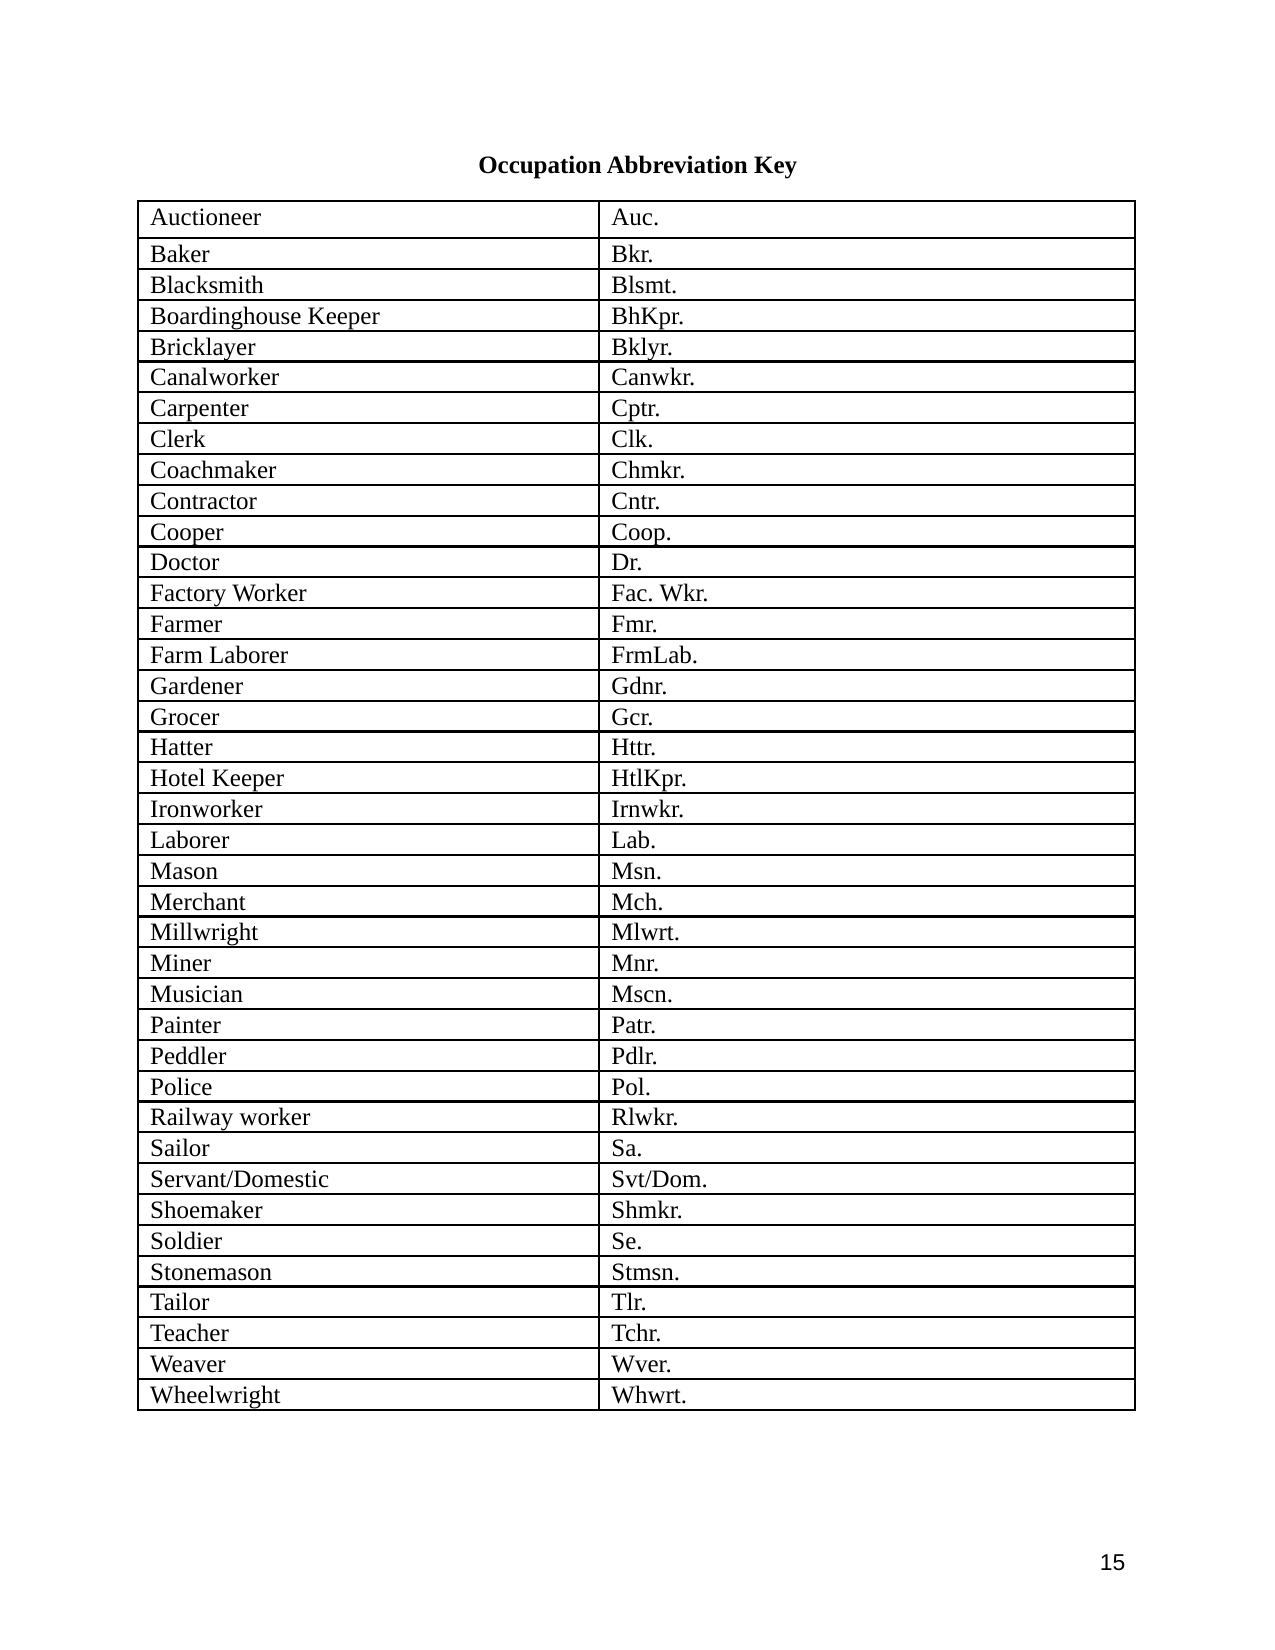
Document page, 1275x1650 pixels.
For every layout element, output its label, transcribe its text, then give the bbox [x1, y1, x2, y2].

table_cell Hotel Keeper [139, 763, 598, 792]
table_cell Merchant [139, 887, 598, 915]
table_cell Clk. [600, 424, 1134, 453]
table_cell Teacher [139, 1318, 598, 1347]
table_cell BhKpr. [600, 301, 1134, 329]
table_cell Sailor [139, 1133, 598, 1162]
table_cell Weaver [139, 1349, 598, 1378]
table_cell Coachmaker [139, 455, 598, 484]
table_cell Servant/Domestic [139, 1164, 598, 1193]
table_cell Bklyr. [600, 332, 1134, 360]
table_cell Cooper [139, 517, 598, 545]
table_cell Ironworker [139, 794, 598, 823]
table_cell Bkr. [600, 239, 1134, 268]
table_cell Carpenter [139, 393, 598, 422]
table_cell Gardener [139, 671, 598, 699]
table_cell Mnr. [600, 948, 1134, 977]
table_cell HtlKpr. [600, 763, 1134, 792]
table_cell Lab. [600, 825, 1134, 854]
table_cell Wheelwright [139, 1380, 598, 1409]
table_cell Pol. [600, 1072, 1134, 1100]
table_cell Irnwkr. [600, 794, 1134, 823]
table_cell Laborer [139, 825, 598, 854]
table_cell Factory Worker [139, 578, 598, 607]
table_cell Painter [139, 1010, 598, 1039]
table_cell Mason [139, 856, 598, 884]
table_cell Gcr. [600, 702, 1134, 730]
table_cell Tlr. [600, 1288, 1134, 1316]
table_cell Doctor [139, 548, 598, 576]
table_cell Railway worker [139, 1103, 598, 1131]
table_cell Contractor [139, 486, 598, 514]
table_cell Grocer [139, 702, 598, 730]
table_header Auc. [600, 202, 1134, 237]
table_cell Coop. [600, 517, 1134, 545]
table_header Auctioneer [139, 202, 598, 237]
table_cell Hatter [139, 733, 598, 761]
table_cell Miner [139, 948, 598, 977]
table_cell Mlwrt. [600, 918, 1134, 946]
table_cell Mscn. [600, 979, 1134, 1008]
table_cell Httr. [600, 733, 1134, 761]
table_cell Rlwkr. [600, 1103, 1134, 1131]
table_cell Peddler [139, 1041, 598, 1069]
table_cell Wver. [600, 1349, 1134, 1378]
table_cell Soldier [139, 1226, 598, 1254]
table_cell Shoemaker [139, 1195, 598, 1224]
table_cell Farmer [139, 609, 598, 638]
table_cell Shmkr. [600, 1195, 1134, 1224]
table_cell Stonemason [139, 1257, 598, 1285]
table_cell Cptr. [600, 393, 1134, 422]
table_cell Mch. [600, 887, 1134, 915]
table_cell Canalworker [139, 363, 598, 391]
table_cell Se. [600, 1226, 1134, 1254]
table_cell Pdlr. [600, 1041, 1134, 1069]
table_cell Blacksmith [139, 270, 598, 299]
table_cell Chmkr. [600, 455, 1134, 484]
table_cell Fmr. [600, 609, 1134, 638]
table_cell Fac. Wkr. [600, 578, 1134, 607]
table_cell Clerk [139, 424, 598, 453]
table_cell Tailor [139, 1288, 598, 1316]
table_cell Boardinghouse Keeper [139, 301, 598, 329]
table_cell Sa. [600, 1133, 1134, 1162]
table_cell Whwrt. [600, 1380, 1134, 1409]
text Occupation Abbreviation Key [150, 150, 1125, 179]
table_cell Farm Laborer [139, 640, 598, 669]
table_cell Canwkr. [600, 363, 1134, 391]
table_cell Police [139, 1072, 598, 1100]
table_cell Patr. [600, 1010, 1134, 1039]
table_cell Baker [139, 239, 598, 268]
table_cell Msn. [600, 856, 1134, 884]
table_cell Bricklayer [139, 332, 598, 360]
table_cell Tchr. [600, 1318, 1134, 1347]
table_cell Millwright [139, 918, 598, 946]
table_cell Svt/Dom. [600, 1164, 1134, 1193]
table_cell Stmsn. [600, 1257, 1134, 1285]
table_cell Gdnr. [600, 671, 1134, 699]
table_cell FrmLab. [600, 640, 1134, 669]
table_cell Blsmt. [600, 270, 1134, 299]
table_cell Cntr. [600, 486, 1134, 514]
table_cell Dr. [600, 548, 1134, 576]
table_cell Musician [139, 979, 598, 1008]
